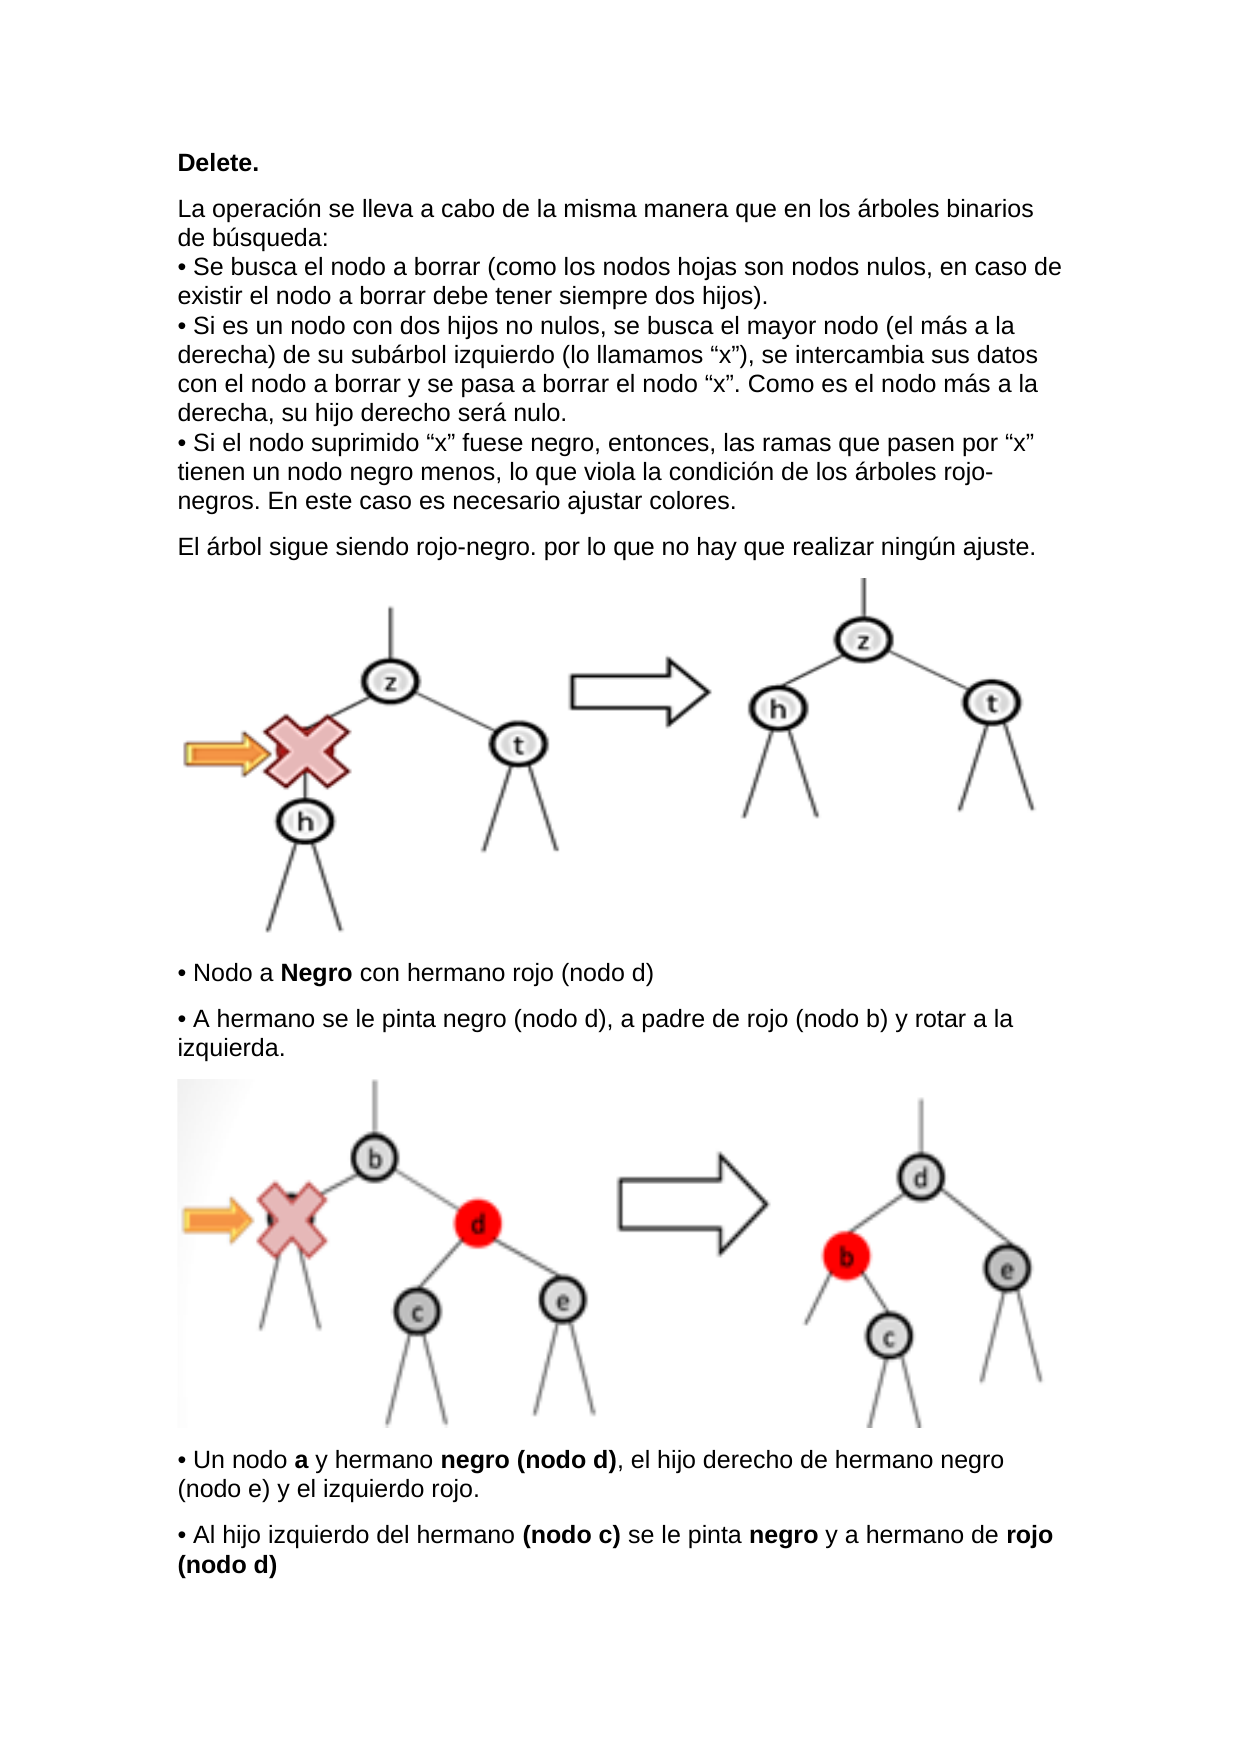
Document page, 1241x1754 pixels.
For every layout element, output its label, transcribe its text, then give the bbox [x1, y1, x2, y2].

text El árbol sigue siendo rojo-negro. por lo que no hay que realizar ningún ajuste. [177, 532, 1063, 561]
text • Un nodo a y hermano negro (nodo d), el hijo derecho de hermano negro (nodo e) y el izquierdo rojo. [177, 1445, 1063, 1503]
text • A hermano se le pinta negro (nodo d), a padre de rojo (nodo b) y rotar a la izquierda. [177, 1004, 1063, 1062]
text • Al hijo izquierdo del hermano (nodo c) se le pinta negro y a hermano de rojo (nodo d) [177, 1520, 1063, 1578]
text La operación se lleva a cabo de la misma manera que en los árboles binarios de búsqueda: • Se busca el nodo a borrar (como los nodos hojas son nodos nulos, en caso de existir el nodo a borrar debe tener siempre dos hijos). • Si es un nodo con dos hijos no nulos, se busca el mayor nodo (el más a la derecha) de su subárbol izquierdo (lo llamamos “x”), se intercambia sus datos con el nodo a borrar y se pasa a borrar el nodo “x”. Como es el nodo más a la derecha, su hijo derecho será nulo. • Si el nodo suprimido “x” fuese negro, entonces, las ramas que pasen por “x” tienen un nodo negro menos, lo que viola la condición de los árboles rojo-negros. En este caso es necesario ajustar colores. [177, 193, 1063, 515]
text • Nodo a Negro con hermano rojo (nodo d) [177, 958, 1063, 987]
text Delete. [177, 148, 1063, 176]
